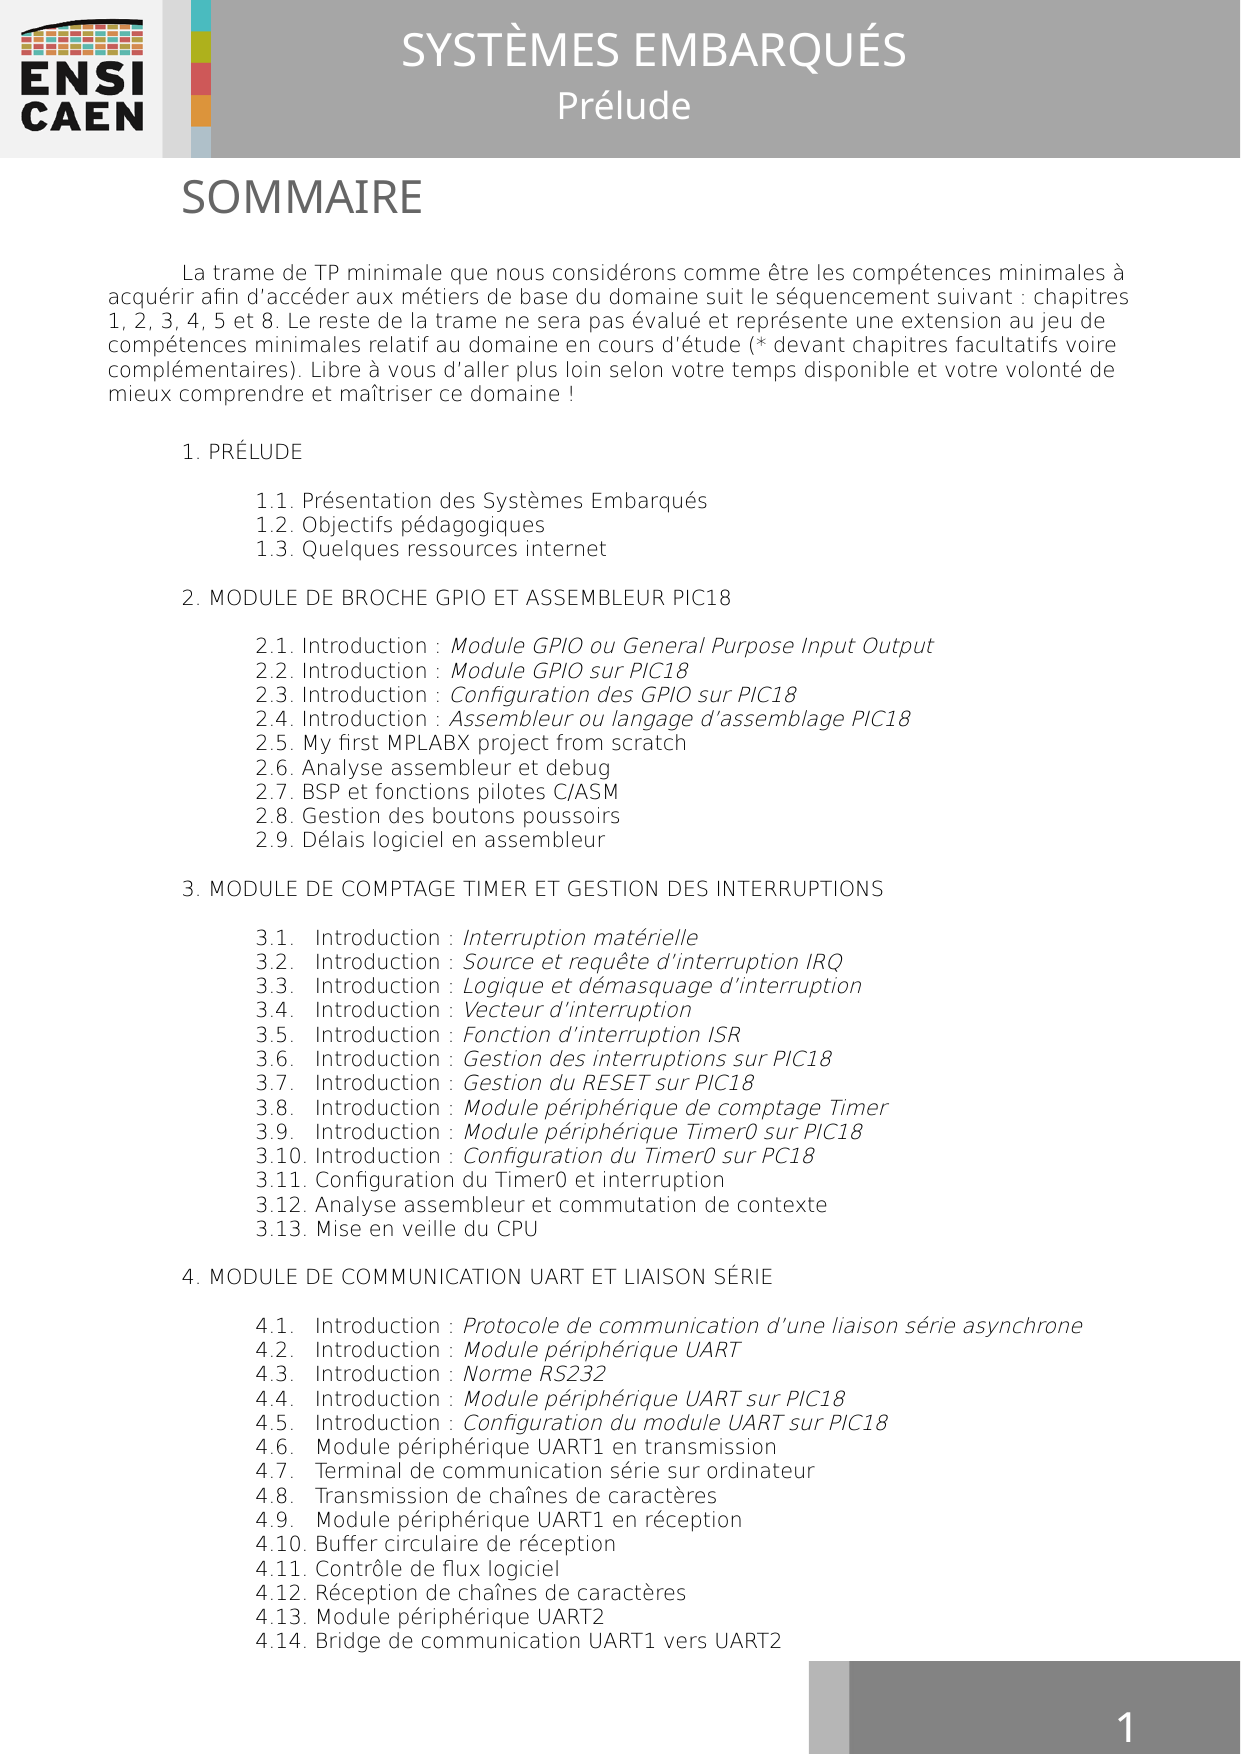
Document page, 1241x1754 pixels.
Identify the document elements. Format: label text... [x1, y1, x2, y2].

list 2.2. Introduction : Module GPIO sur PIC18 [218, 659, 1140, 683]
list 2.4. Introduction : Assembleur ou langage d’assemblage PIC18 [218, 707, 1140, 731]
list 2.9. Délais logiciel en assembleur [218, 828, 1140, 853]
list 3.9. Introduction : Module périphérique Timer0 sur PIC18 [218, 1120, 1140, 1144]
list 4.8. Transmission de chaînes de caractères [218, 1484, 1140, 1508]
list 3.5. Introduction : Fonction d’interruption ISR [218, 1023, 1140, 1047]
list 3.6. Introduction : Gestion des interruptions sur PIC18 [218, 1047, 1140, 1071]
list 4.6. Module périphérique UART1 en transmission [218, 1435, 1140, 1459]
list 4.3. Introduction : Norme RS232 [218, 1362, 1140, 1387]
list 1.2. Objectifs pédagogiques [218, 513, 1140, 537]
picture [0, 0, 1241, 158]
list 4.2. Introduction : Module périphérique UART [218, 1338, 1140, 1362]
list 1.1. Présentation des Systèmes Embarqués [218, 489, 1140, 513]
list 4.13. Module périphérique UART2 [218, 1605, 1140, 1629]
list 4.1. Introduction : Protocole de communication d’une liaison série asynchrone [218, 1314, 1140, 1338]
list 2. MODULE DE BROCHE GPIO ET ASSEMBLEUR PIC18 [181, 586, 1140, 610]
list 3.13. Mise en veille du CPU [218, 1217, 1140, 1241]
list 2.7. BSP et fonctions pilotes C/ASM [218, 780, 1140, 804]
picture [808, 1661, 1241, 1754]
list 3.1. Introduction : Interruption matérielle [218, 926, 1140, 950]
list 4.7. Terminal de communication série sur ordinateur [218, 1459, 1140, 1484]
list 4.4. Introduction : Module périphérique UART sur PIC18 [218, 1387, 1140, 1411]
list 2.8. Gestion des boutons poussoirs [218, 804, 1140, 828]
text SOMMAIRE [107, 164, 1140, 226]
list 1.3. Quelques ressources internet [218, 537, 1140, 562]
list 4.5. Introduction : Configuration du module UART sur PIC18 [218, 1411, 1140, 1435]
list 3.2. Introduction : Source et requête d’interruption IRQ [218, 950, 1140, 974]
list 3.10. Introduction : Configuration du Timer0 sur PC18 [218, 1144, 1140, 1168]
list 2.5. My first MPLABX project from scratch [218, 731, 1140, 756]
list 3. MODULE DE COMPTAGE TIMER ET GESTION DES INTERRUPTIONS [181, 877, 1140, 901]
text La trame de TP minimale que nous considérons comme être les compétences minimales à acquérir afin d’accéder aux métiers de base du domaine suit le séquencement suivant : chapitres 1, 2, 3, 4, 5 et 8. Le reste de la trame ne sera pas évalué et représente une extension au jeu de compétences minimales relatif au domaine en cours d’étude (* devant chapitres facultatifs voire complémentaires). Libre à vous d’aller plus loin selon votre temps disponible et votre volonté de mieux comprendre et maîtriser ce domaine ! [107, 261, 1140, 406]
list 4.10. Buffer circulaire de réception [218, 1532, 1140, 1557]
list 4.11. Contrôle de flux logiciel [218, 1557, 1140, 1581]
list 4.12. Réception de chaînes de caractères [218, 1581, 1140, 1605]
list 2.1. Introduction : Module GPIO ou General Purpose Input Output [218, 634, 1140, 659]
list 3.7. Introduction : Gestion du RESET sur PIC18 [218, 1071, 1140, 1096]
list 4. MODULE DE COMMUNICATION UART ET LIAISON SÉRIE [181, 1265, 1140, 1290]
list 3.12. Analyse assembleur et commutation de contexte [218, 1193, 1140, 1217]
list 3.3. Introduction : Logique et démasquage d’interruption [218, 974, 1140, 998]
text 1. PRÉLUDE [181, 440, 1140, 464]
list 2.6. Analyse assembleur et debug [218, 756, 1140, 780]
list 3.11. Configuration du Timer0 et interruption [218, 1168, 1140, 1193]
list 4.9. Module périphérique UART1 en réception [218, 1508, 1140, 1532]
list 3.8. Introduction : Module périphérique de comptage Timer [218, 1096, 1140, 1120]
list 4.14. Bridge de communication UART1 vers UART2 [218, 1629, 1140, 1654]
list 3.4. Introduction : Vecteur d’interruption [218, 998, 1140, 1023]
list 2.3. Introduction : Configuration des GPIO sur PIC18 [218, 683, 1140, 707]
